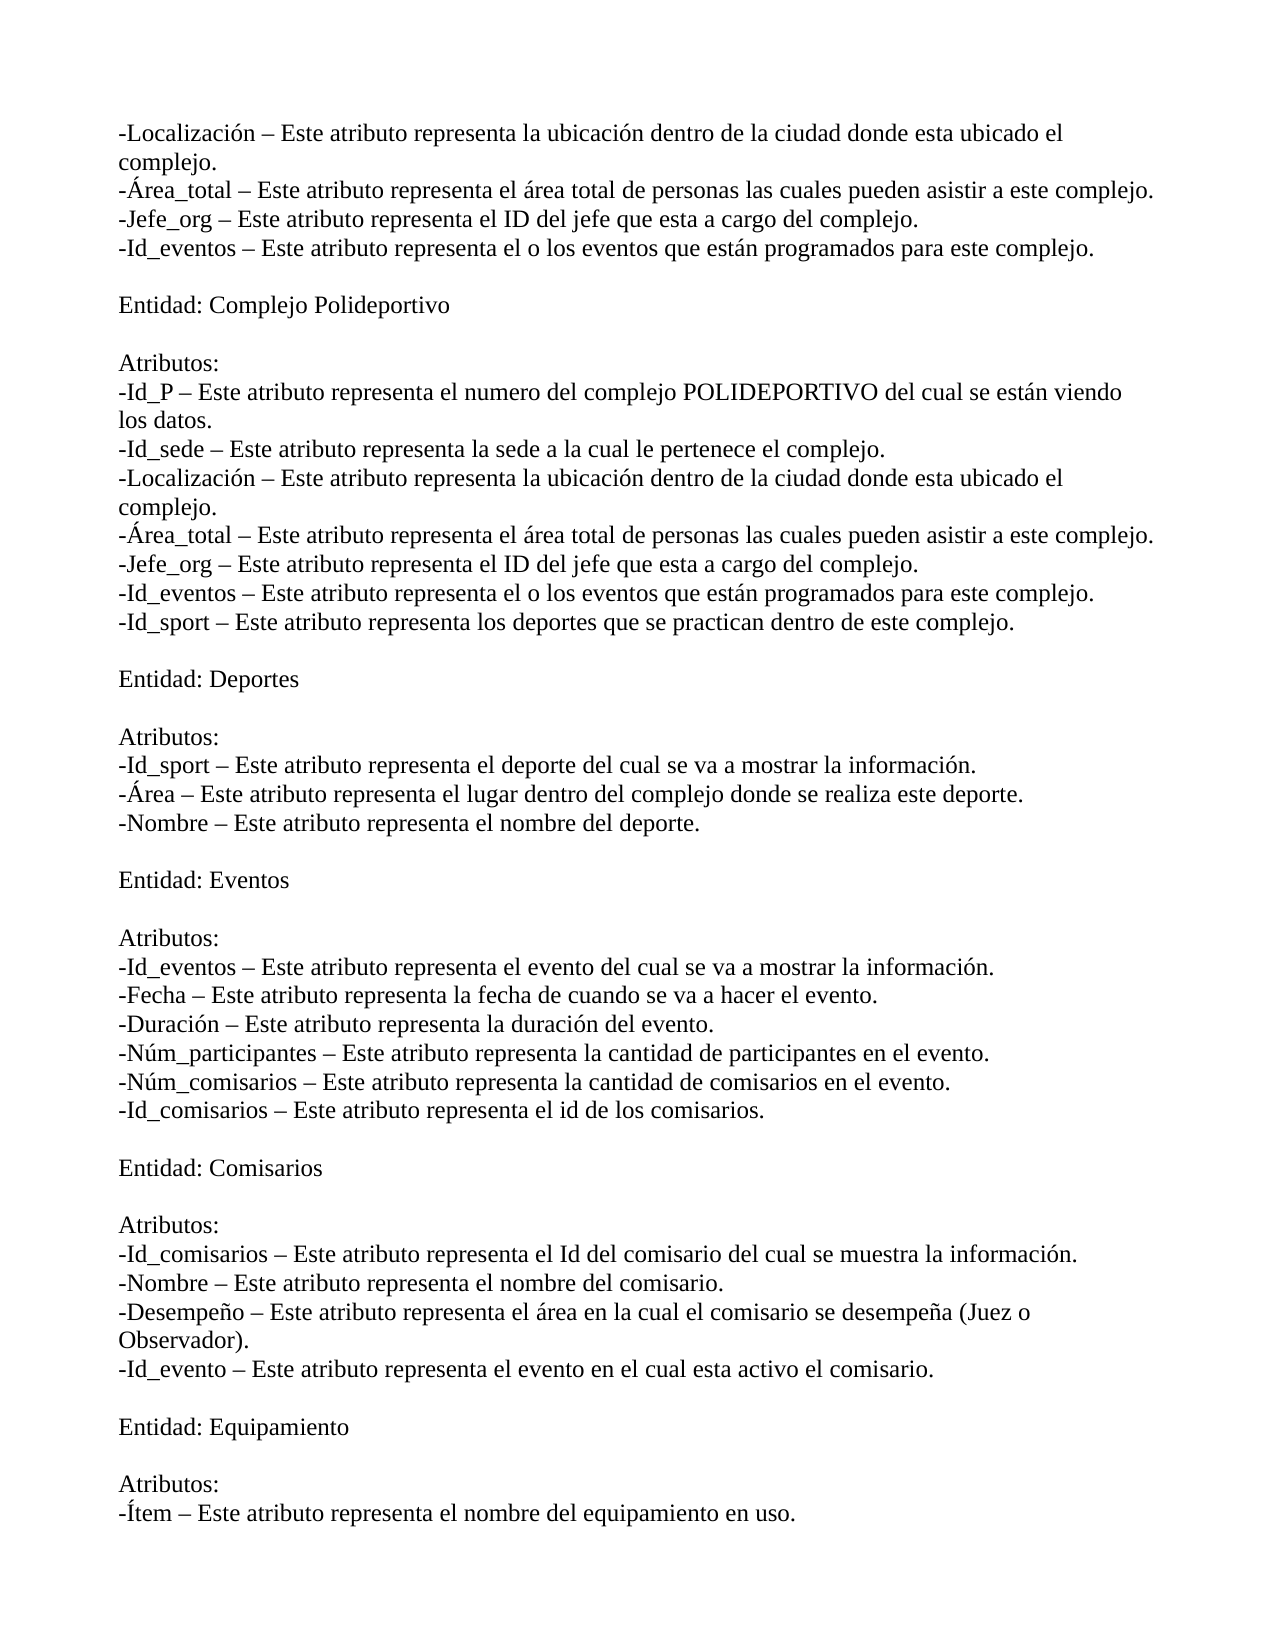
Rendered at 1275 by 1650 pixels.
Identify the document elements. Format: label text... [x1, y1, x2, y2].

text Entidad: Comisarios [118, 1153, 1157, 1182]
text Entidad: Deportes [118, 664, 1157, 693]
text Entidad: Eventos [118, 866, 1157, 894]
text Atributos: [118, 1211, 1157, 1239]
text -Nombre – Este atributo representa el nombre del comisario. [118, 1268, 1157, 1297]
text -Id_sede – Este atributo representa la sede a la cual le pertenece el complejo. [118, 434, 1157, 463]
text -Área_total – Este atributo representa el área total de personas las cuales pueden asistir a este complejo. [118, 521, 1157, 549]
text -Id_evento – Este atributo representa el evento en el cual esta activo el comisario. [118, 1354, 1157, 1383]
text -Área_total – Este atributo representa el área total de personas las cuales pueden asistir a este complejo. [118, 176, 1157, 204]
text -Id_eventos – Este atributo representa el o los eventos que están programados para este complejo. [118, 578, 1157, 607]
text Entidad: Equipamiento [118, 1412, 1157, 1441]
text -Duración – Este atributo representa la duración del evento. [118, 1009, 1157, 1038]
text Entidad: Complejo Polideportivo [118, 291, 1157, 319]
text -Núm_comisarios – Este atributo representa la cantidad de comisarios en el evento. [118, 1067, 1157, 1096]
text -Ítem – Este atributo representa el nombre del equipamiento en uso. [118, 1498, 1157, 1527]
text Atributos: [118, 348, 1157, 377]
text -Id_P – Este atributo representa el numero del complejo POLIDEPORTIVO del cual se están viendo los datos. [118, 377, 1157, 434]
text -Id_comisarios – Este atributo representa el Id del comisario del cual se muestra la información. [118, 1239, 1157, 1268]
text -Área – Este atributo representa el lugar dentro del complejo donde se realiza este deporte. [118, 779, 1157, 808]
text -Desempeño – Este atributo representa el área en la cual el comisario se desempeña (Juez o Observador). [118, 1297, 1157, 1354]
text -Fecha – Este atributo representa la fecha de cuando se va a hacer el evento. [118, 981, 1157, 1009]
text -Id_comisarios – Este atributo representa el id de los comisarios. [118, 1096, 1157, 1124]
text -Jefe_org – Este atributo representa el ID del jefe que esta a cargo del complejo. [118, 549, 1157, 578]
text -Id_eventos – Este atributo representa el o los eventos que están programados para este complejo. [118, 233, 1157, 262]
text -Id_eventos – Este atributo representa el evento del cual se va a mostrar la información. [118, 952, 1157, 981]
text -Nombre – Este atributo representa el nombre del deporte. [118, 808, 1157, 837]
text -Núm_participantes – Este atributo representa la cantidad de participantes en el evento. [118, 1038, 1157, 1067]
text -Jefe_org – Este atributo representa el ID del jefe que esta a cargo del complejo. [118, 204, 1157, 233]
text Atributos: [118, 1469, 1157, 1498]
text -Localización – Este atributo representa la ubicación dentro de la ciudad donde esta ubicado el complejo. [118, 463, 1157, 521]
text -Localización – Este atributo representa la ubicación dentro de la ciudad donde esta ubicado el complejo. [118, 118, 1157, 176]
text Atributos: [118, 722, 1157, 751]
text -Id_sport – Este atributo representa los deportes que se practican dentro de este complejo. [118, 607, 1157, 636]
text Atributos: [118, 923, 1157, 952]
text -Id_sport – Este atributo representa el deporte del cual se va a mostrar la información. [118, 751, 1157, 779]
